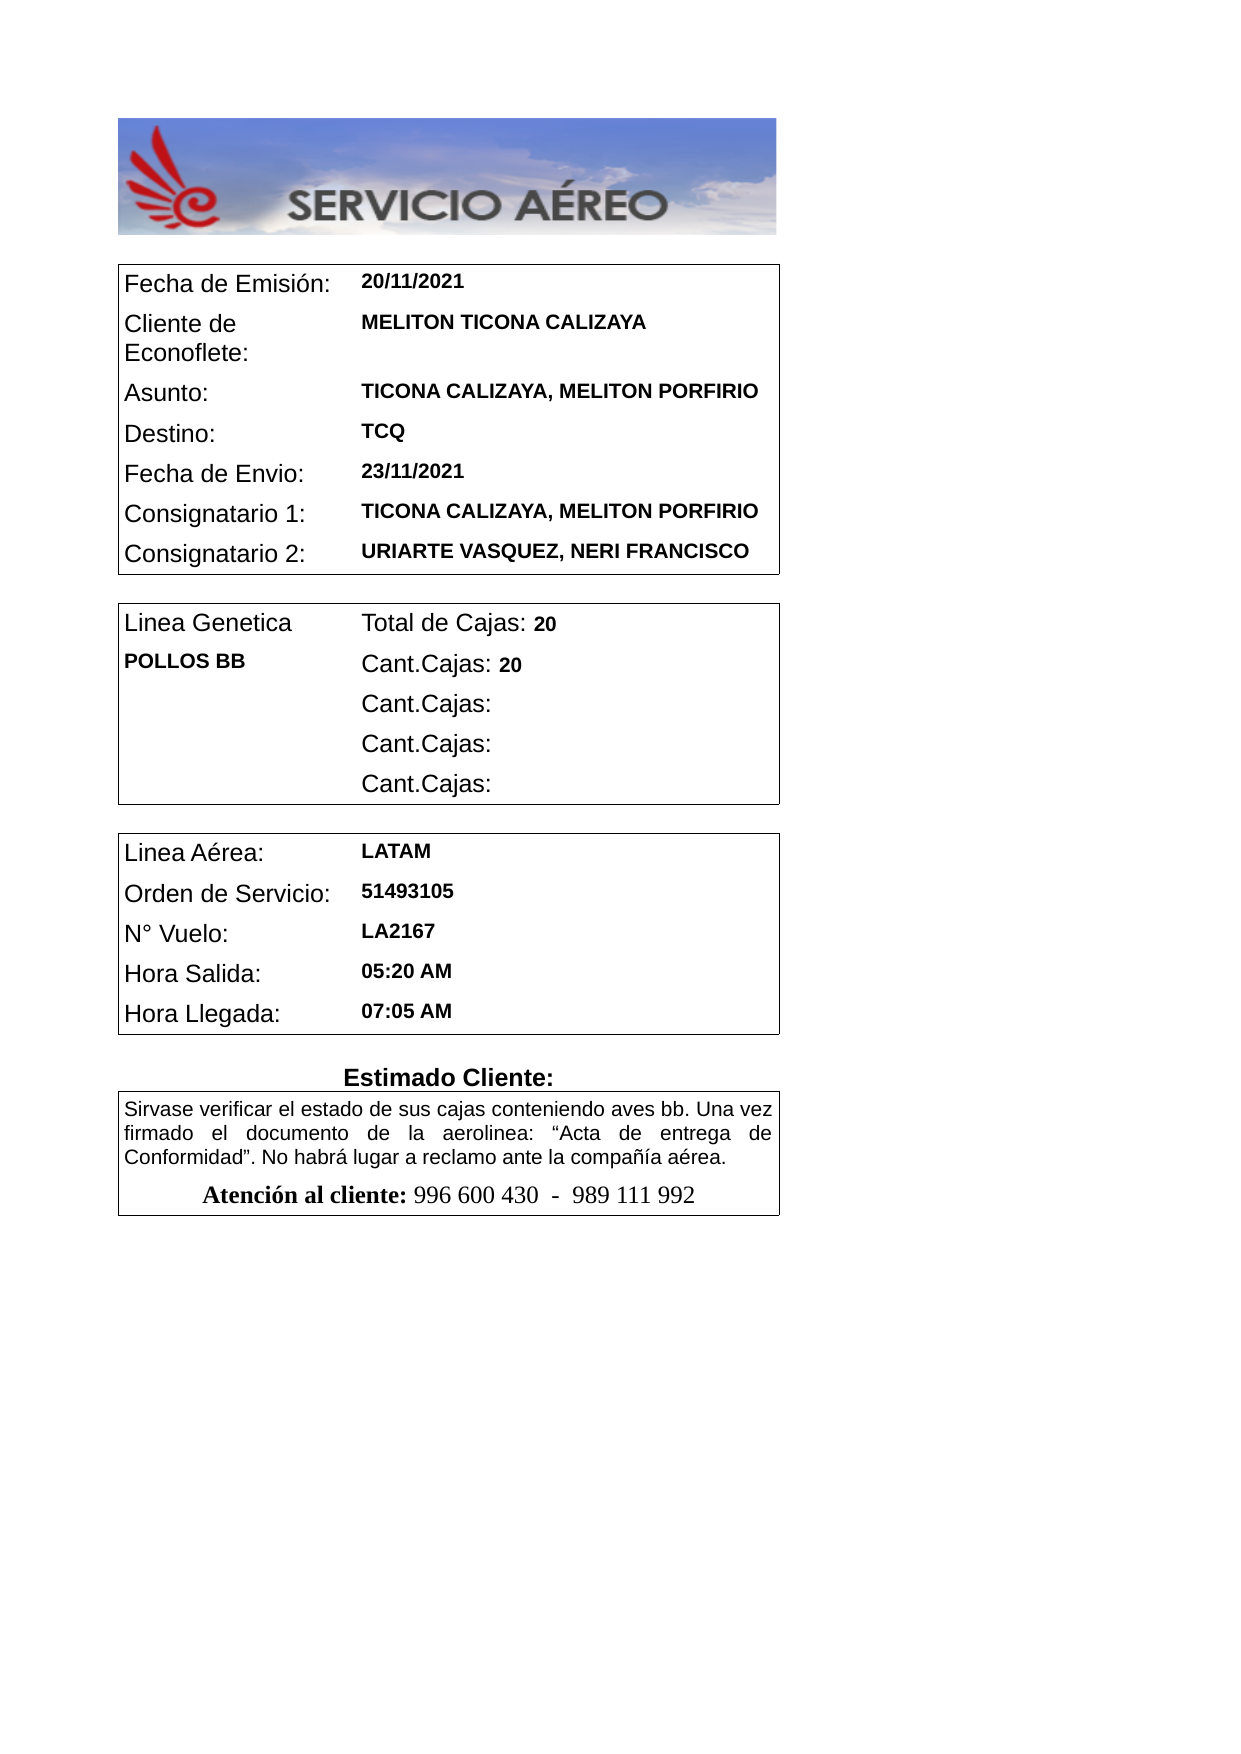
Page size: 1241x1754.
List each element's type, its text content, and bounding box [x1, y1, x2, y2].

table_cell 51493105 [356, 873, 779, 913]
table_cell TCQ [356, 413, 779, 453]
table_cell LA2167 [356, 913, 779, 953]
table_cell URIARTE VASQUEZ, NERI FRANCISCO [356, 534, 779, 574]
table_cell [119, 723, 356, 763]
table_cell Total de Cajas: 20 [356, 604, 779, 643]
table_cell Consignatario 2: [119, 534, 356, 574]
table_cell Orden de Servicio: [119, 873, 356, 913]
table_cell [118, 575, 356, 603]
table_cell [356, 805, 779, 833]
table_cell Cant.Cajas: [356, 764, 779, 804]
table_cell TICONA CALIZAYA, MELITON PORFIRIO [356, 493, 779, 533]
table_cell Cant.Cajas: [356, 683, 779, 723]
table_cell [119, 764, 356, 804]
table_cell Sirvase verificar el estado de sus cajas conteniendo aves bb. Una vez firmado el documento de la aerolinea: “Acta de entrega de Conformidad”. No habrá lugar a reclamo ante la compañía aérea. [119, 1092, 779, 1175]
table_cell 05:20 AM [356, 953, 779, 993]
table_cell 23/11/2021 [356, 453, 779, 493]
table_cell Asunto: [119, 373, 356, 413]
table_header Fecha de Emisión: [119, 265, 356, 304]
table_cell Hora Llegada: [119, 994, 356, 1034]
table_header 20/11/2021 [356, 265, 779, 304]
picture [118, 118, 777, 235]
table_cell N° Vuelo: [119, 913, 356, 953]
table_cell Estimado Cliente: [118, 1035, 779, 1091]
table_cell Hora Salida: [119, 953, 356, 993]
table_cell Cliente de Econoflete: [119, 304, 356, 373]
table_cell Fecha de Envio: [119, 453, 356, 493]
table_cell Destino: [119, 413, 356, 453]
table_cell 07:05 AM [356, 994, 779, 1034]
table_cell Linea Aérea: [119, 834, 356, 873]
table_cell [356, 575, 779, 603]
table_cell [119, 683, 356, 723]
table_cell Consignatario 1: [119, 493, 356, 533]
table_cell MELITON TICONA CALIZAYA [356, 304, 779, 373]
table_cell Linea Genetica [119, 604, 356, 643]
table_cell TICONA CALIZAYA, MELITON PORFIRIO [356, 373, 779, 413]
table_cell Cant.Cajas: 20 [356, 643, 779, 683]
table_cell Cant.Cajas: [356, 723, 779, 763]
table_cell Atención al cliente: 996 600 430 - 989 111 992 [119, 1175, 779, 1215]
table_cell LATAM [356, 834, 779, 873]
table_cell POLLOS BB [119, 643, 356, 683]
table_cell [118, 805, 356, 833]
